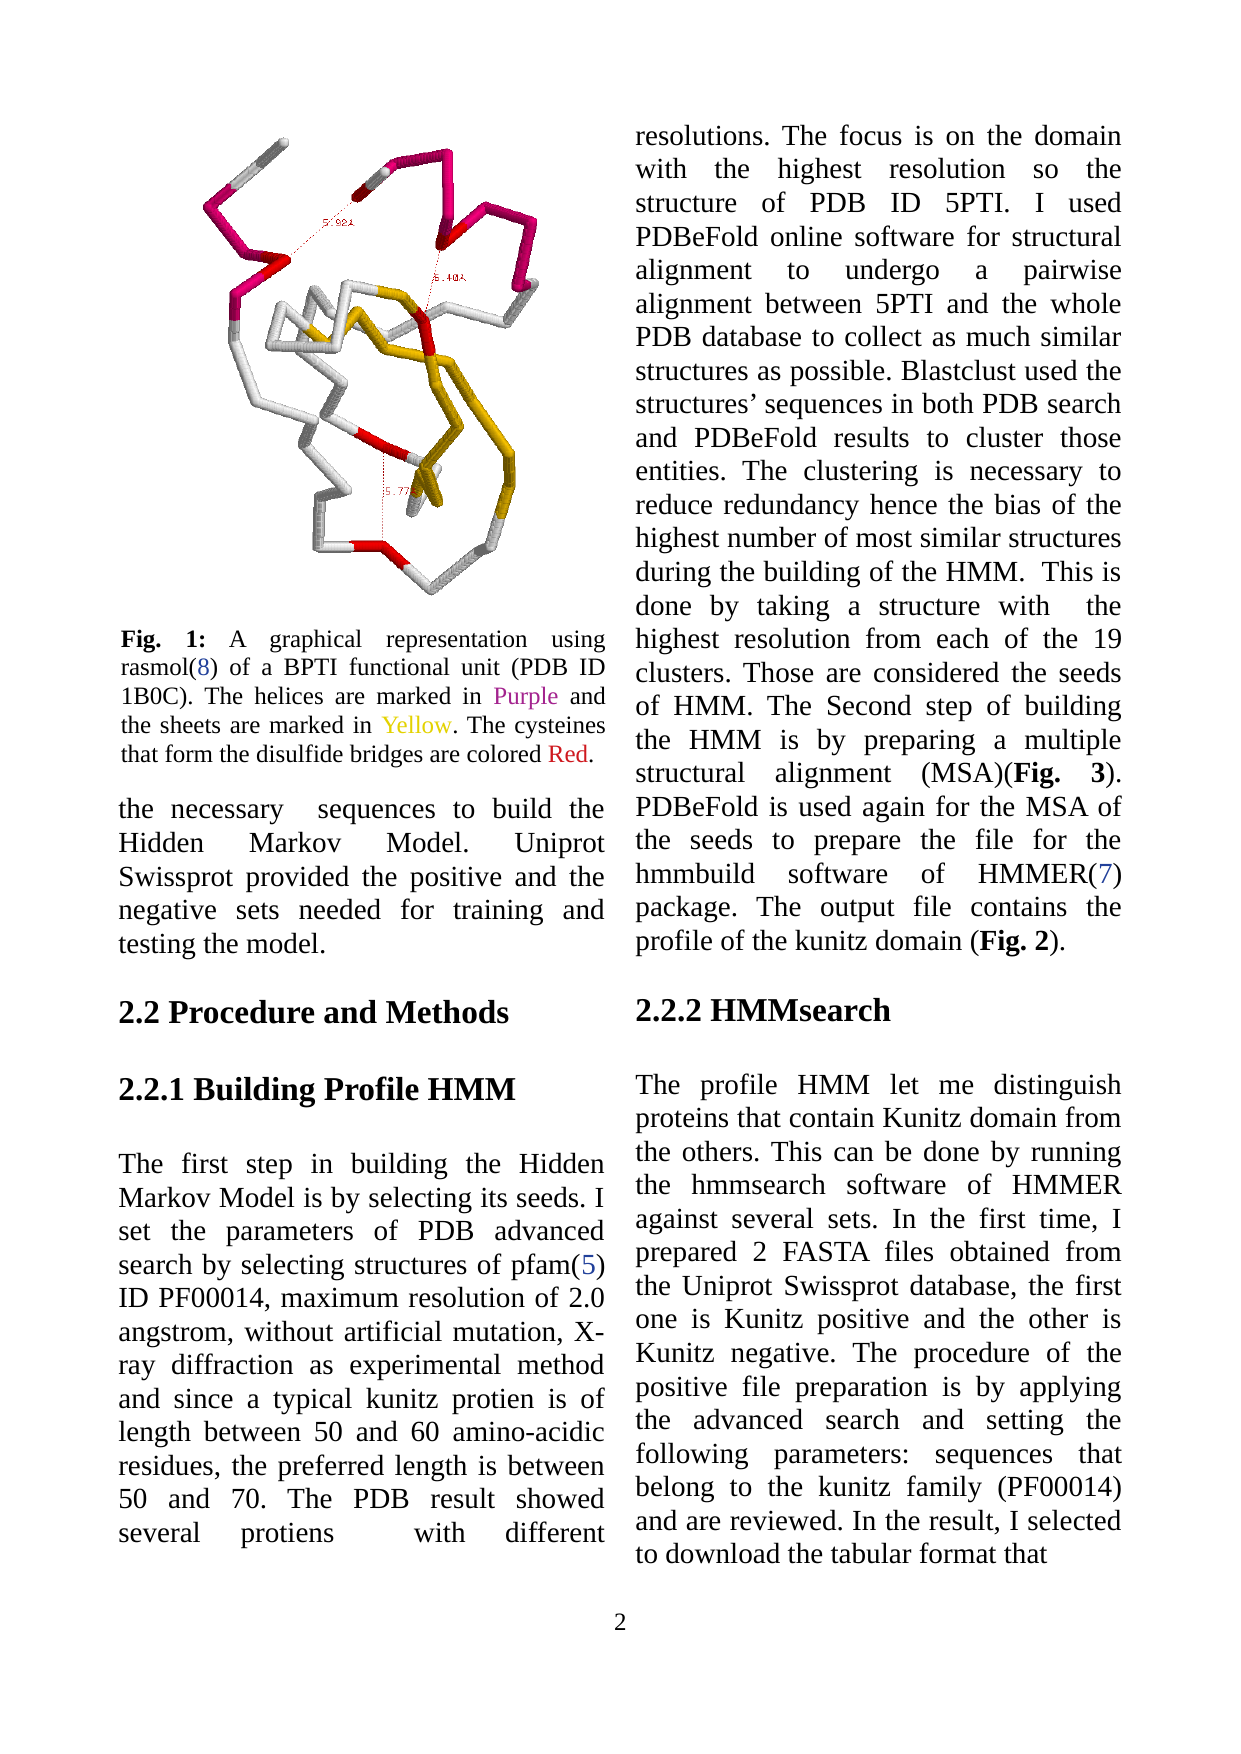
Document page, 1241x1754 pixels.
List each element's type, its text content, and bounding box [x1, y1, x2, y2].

text resolutions. The focus is on the domain with the highest resolution so the structure of PDB ID 5PTI. I used PDBeFold online software for structural alignment to undergo a pairwise alignment between 5PTI and the whole PDB database to collect as much similar structures as possible. Blastclust used the structures’ sequences in both PDB search and PDBeFold results to cluster those entities. The clustering is necessary to reduce redundancy hence the bias of the highest number of most similar structures during the building of the HMM. This is done by taking a structure with the highest resolution from each of the 19 clusters. Those are considered the seeds of HMM. The Second step of building the HMM is by preparing a multiple structural alignment (MSA)(Fig. 3). PDBeFold is used again for the MSA of the seeds to prepare the file for the hmmbuild software of HMMER(7) package. The output file contains the profile of the kunitz domain (Fig. 2). [635, 118, 1122, 957]
picture [128, 122, 606, 624]
text The first step in building the Hidden Markov Model is by selecting its seeds. I set the parameters of PDB advanced search by selecting structures of pfam(5) ID PF00014, maximum resolution of 2.0 angstrom, without artificial mutation, X-ray diffraction as experimental method and since a typical kunitz protien is of length between 50 and 60 amino-acidic residues, the preferred length is between 50 and 70. The PDB result showed several protiens with different [118, 1146, 605, 1549]
text 2.2 Procedure and Methods [118, 993, 605, 1031]
text The profile HMM let me distinguish proteins that contain Kunitz domain from the others. This can be done by running the hmmsearch software of HMMER against several sets. In the first time, I prepared 2 FASTA files obtained from the Uniprot Swissprot database, the first one is Kunitz positive and the other is Kunitz negative. The procedure of the positive file preparation is by applying the advanced search and setting the following parameters: sequences that belong to the kunitz family (PF00014) and are reviewed. In the result, I selected to download the tabular format that [635, 1067, 1122, 1570]
text 2.2.1 Building Profile HMM [118, 1069, 605, 1108]
text 2.2.2 HMMsearch [635, 990, 1122, 1028]
text the necessary sequences to build the Hidden Markov Model. Uniprot Swissprot provided the positive and the negative sets needed for training and testing the model. [118, 792, 605, 959]
